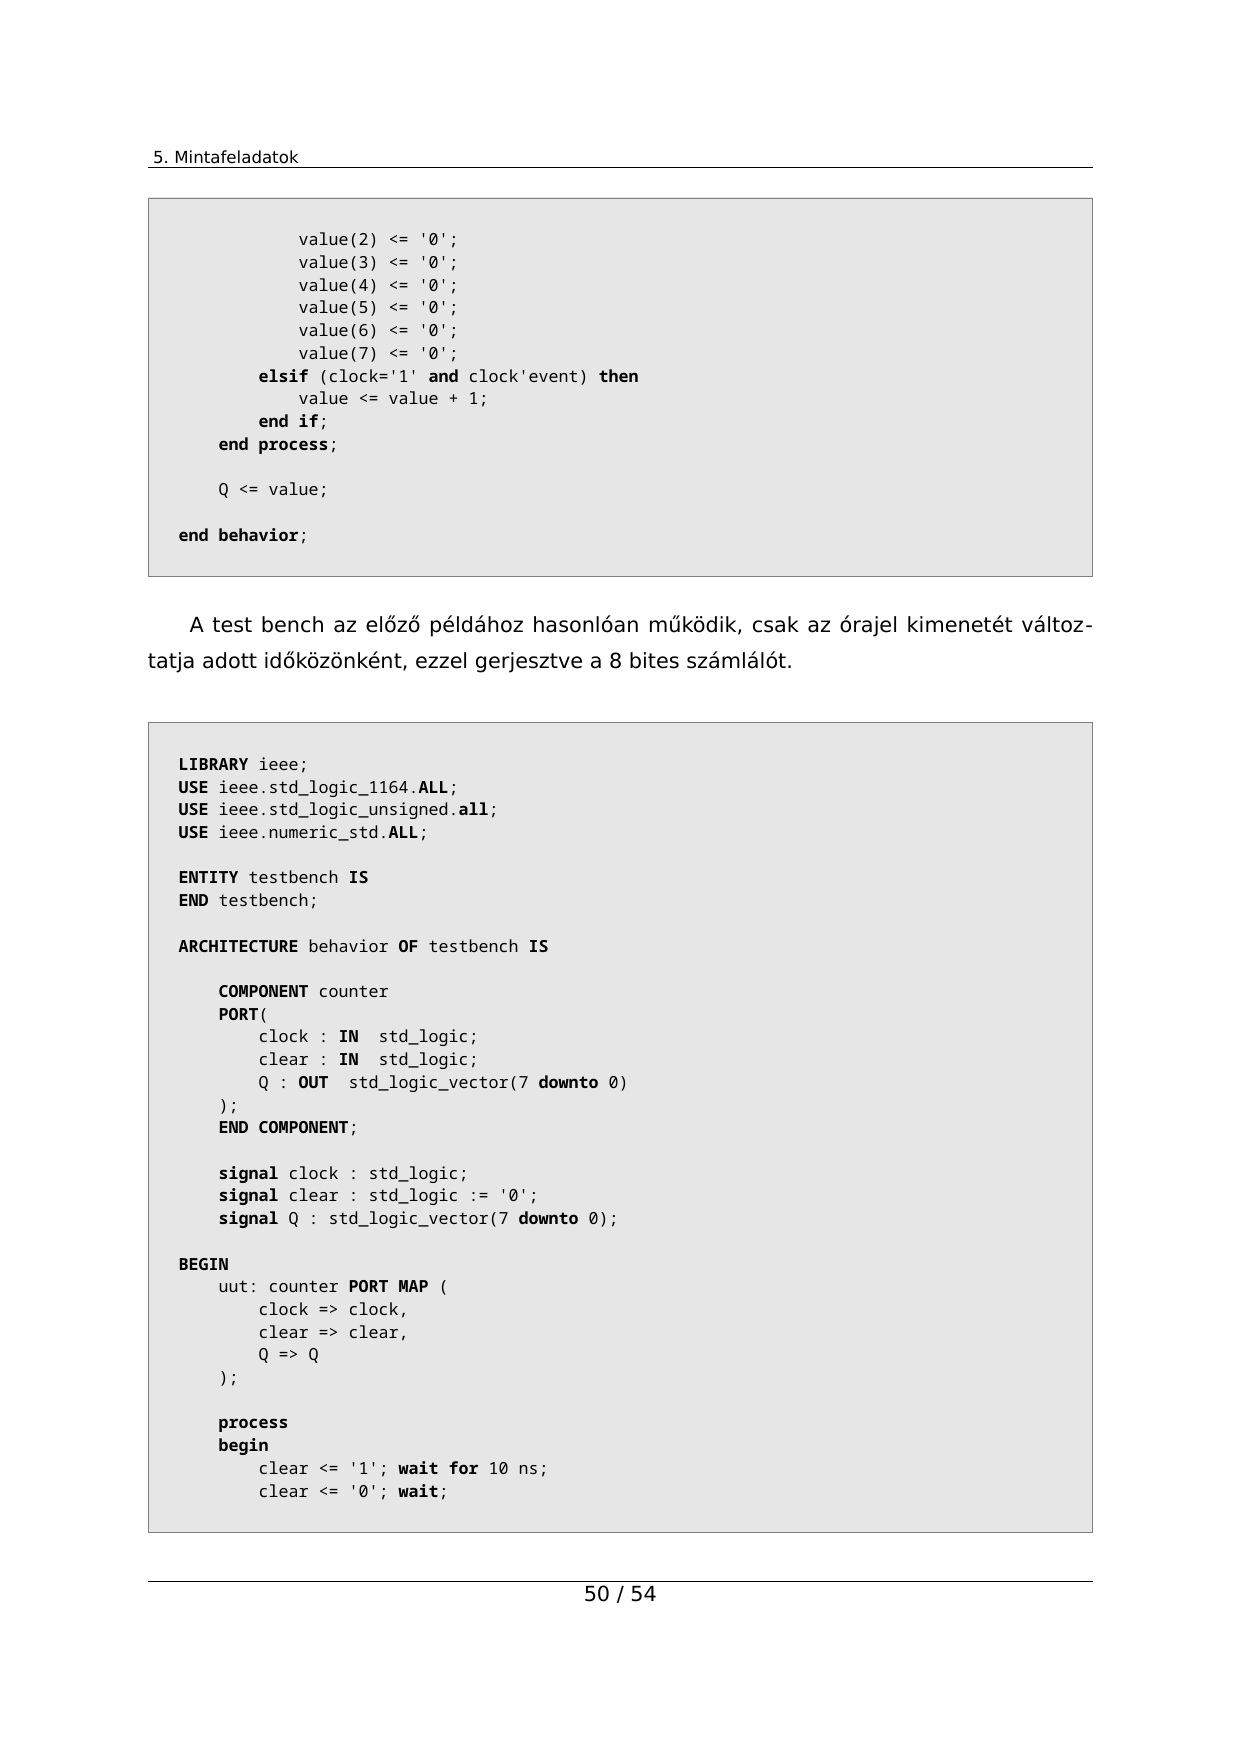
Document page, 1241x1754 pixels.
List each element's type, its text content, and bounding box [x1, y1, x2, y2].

text Q => Q [149, 1312, 1092, 1335]
text ); [149, 1335, 1092, 1358]
text uut: counter PORT MAP ( [149, 1244, 1092, 1267]
text clock => clock, [149, 1267, 1092, 1290]
text ); [310, 1349, 316, 1358]
text clock : IN std_logic; [149, 994, 1092, 1017]
text END COMPONENT; [149, 1085, 1092, 1108]
text PORT( [149, 972, 1092, 994]
text end process; [149, 402, 1092, 424]
text USE ieee.std_logic_1164.ALL; [149, 745, 1092, 767]
text LIBRARY ieee; [149, 723, 1092, 745]
text USE ieee.numeric_std.ALL; [149, 790, 1092, 813]
text ARCHITECTURE behavior OF testbench IS [149, 904, 1092, 926]
text value(5) <= '0'; [149, 266, 1092, 288]
text process [149, 1381, 1092, 1403]
text begin [149, 1403, 1092, 1426]
text Q <= value; [149, 447, 1092, 470]
text value(6) <= '0'; [149, 288, 1092, 311]
text COMPONENT counter [149, 949, 1092, 972]
text Q : OUT std_logic_vector(7 downto 0) [149, 1040, 1092, 1063]
text A test bench az előző példához hasonlóan működik, csak az órajel kimenetét változ­tatja adott időközönként, ezzel gerjesztve a 8 bites számlálót. [148, 613, 1093, 673]
text end behavior; [149, 493, 1092, 576]
text END testbench; [149, 858, 1092, 881]
text ); [260, 1077, 266, 1085]
text end if; [149, 379, 1092, 402]
text value(2) <= '0'; [149, 199, 1092, 220]
text clear <= '0'; wait; [149, 1449, 1092, 1532]
text clear <= '1'; wait for 10 ns; [149, 1426, 1092, 1449]
text elsif (clock='1' and clock'event) then [149, 334, 1092, 356]
text signal clock : std_logic; [149, 1131, 1092, 1153]
text value <= value + 1; [149, 356, 1092, 379]
text clear => clear, [149, 1290, 1092, 1312]
text signal clear : std_logic := '0'; [149, 1153, 1092, 1176]
text value(3) <= '0'; [149, 220, 1092, 243]
text value(7) <= '0'; [149, 311, 1092, 334]
text ); [149, 1063, 1092, 1085]
text clear : IN std_logic; [149, 1017, 1092, 1040]
text value(4) <= '0'; [149, 243, 1092, 266]
text ); [260, 1349, 266, 1358]
text USE ieee.std_logic_unsigned.all; [149, 767, 1092, 790]
text BEGIN [149, 1222, 1092, 1244]
text ENTITY testbench IS [149, 836, 1092, 858]
text signal Q : std_logic_vector(7 downto 0); [149, 1176, 1092, 1199]
